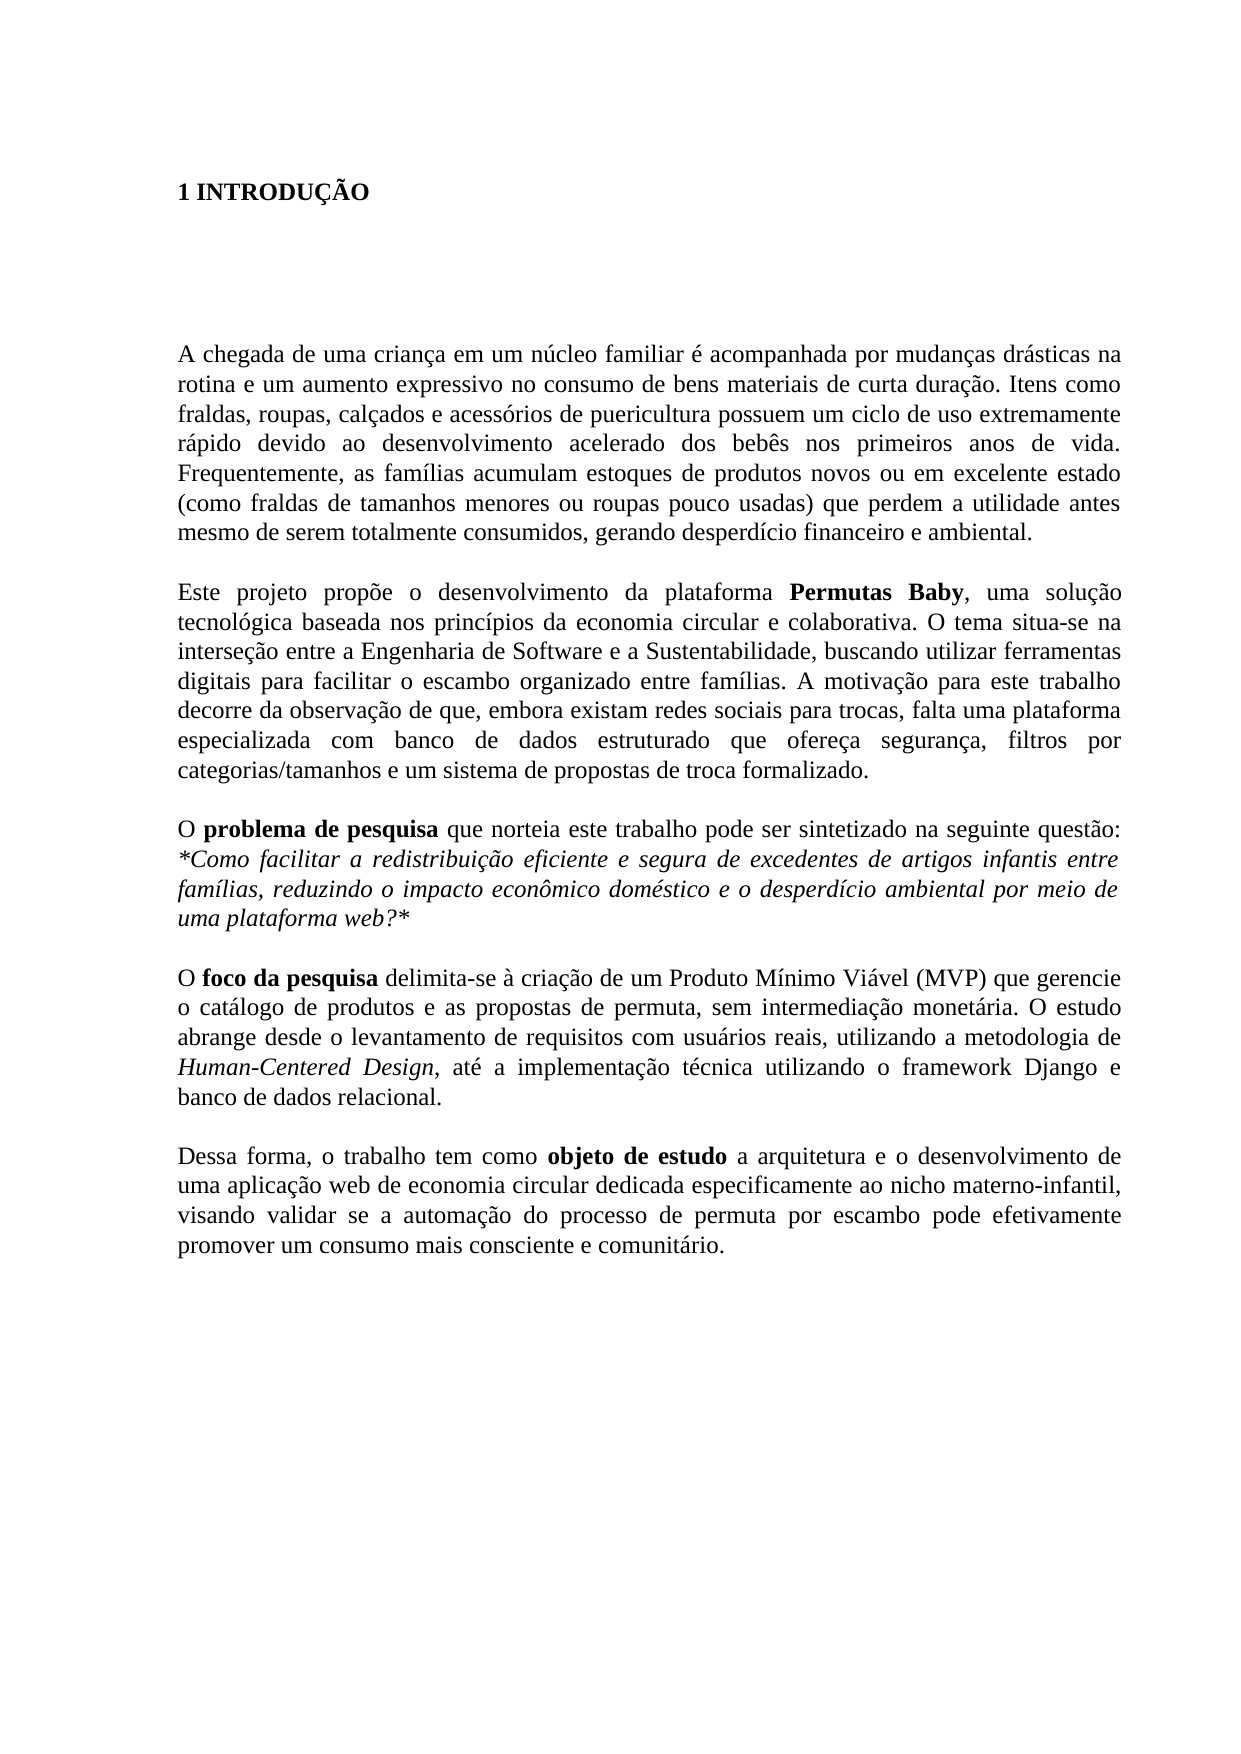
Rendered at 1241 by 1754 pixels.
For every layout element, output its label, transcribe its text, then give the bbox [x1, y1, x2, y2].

text O foco da pesquisa delimita-se à criação de um Produto Mínimo Viável (MVP) que gerencie o catálogo de produtos e as propostas de permuta, sem intermediação monetária. O estudo abrange desde o levantamento de requisitos com usuários reais, utilizando a metodologia de Human-Centered Design, até a implementação técnica utilizando o framework Django e banco de dados relacional. [177, 962, 1122, 1110]
text Este projeto propõe o desenvolvimento da plataforma Permutas Baby, uma solução tecnológica baseada nos princípios da economia circular e colaborativa. O tema situa-se na interseção entre a Engenharia de Software e a Sustentabilidade, buscando utilizar ferramentas digitais para facilitar o escambo organizado entre famílias. A motivação para este trabalho decorre da observação de que, embora existam redes sociais para trocas, falta uma plataforma especializada com banco de dados estruturado que ofereça segurança, filtros por categorias/tamanhos e um sistema de propostas de troca formalizado. [177, 576, 1122, 784]
text Dessa forma, o trabalho tem como objeto de estudo a arquitetura e o desenvolvimento de uma aplicação web de economia circular dedicada especificamente ao nicho materno-infantil, visando validar se a automação do processo de permuta por escambo pode efetivamente promover um consumo mais consciente e comunitário. [177, 1140, 1122, 1259]
subtitle 1 Introdução [177, 177, 1122, 206]
text A chegada de uma criança em um núcleo familiar é acompanhada por mudanças drásticas na rotina e um aumento expressivo no consumo de bens materiais de curta duração. Itens como fraldas, roupas, calçados e acessórios de puericultura possuem um ciclo de uso extremamente rápido devido ao desenvolvimento acelerado dos bebês nos primeiros anos de vida. Frequentemente, as famílias acumulam estoques de produtos novos ou em excelente estado (como fraldas de tamanhos menores ou roupas pouco usadas) que perdem a utilidade antes mesmo de serem totalmente consumidos, gerando desperdício financeiro e ambiental. [177, 338, 1122, 546]
text O problema de pesquisa que norteia este trabalho pode ser sintetizado na seguinte questão: *Como facilitar a redistribuição eficiente e segura de excedentes de artigos infantis entre famílias, reduzindo o impacto econômico doméstico e o desperdício ambiental por meio de uma plataforma web?* [177, 813, 1122, 932]
